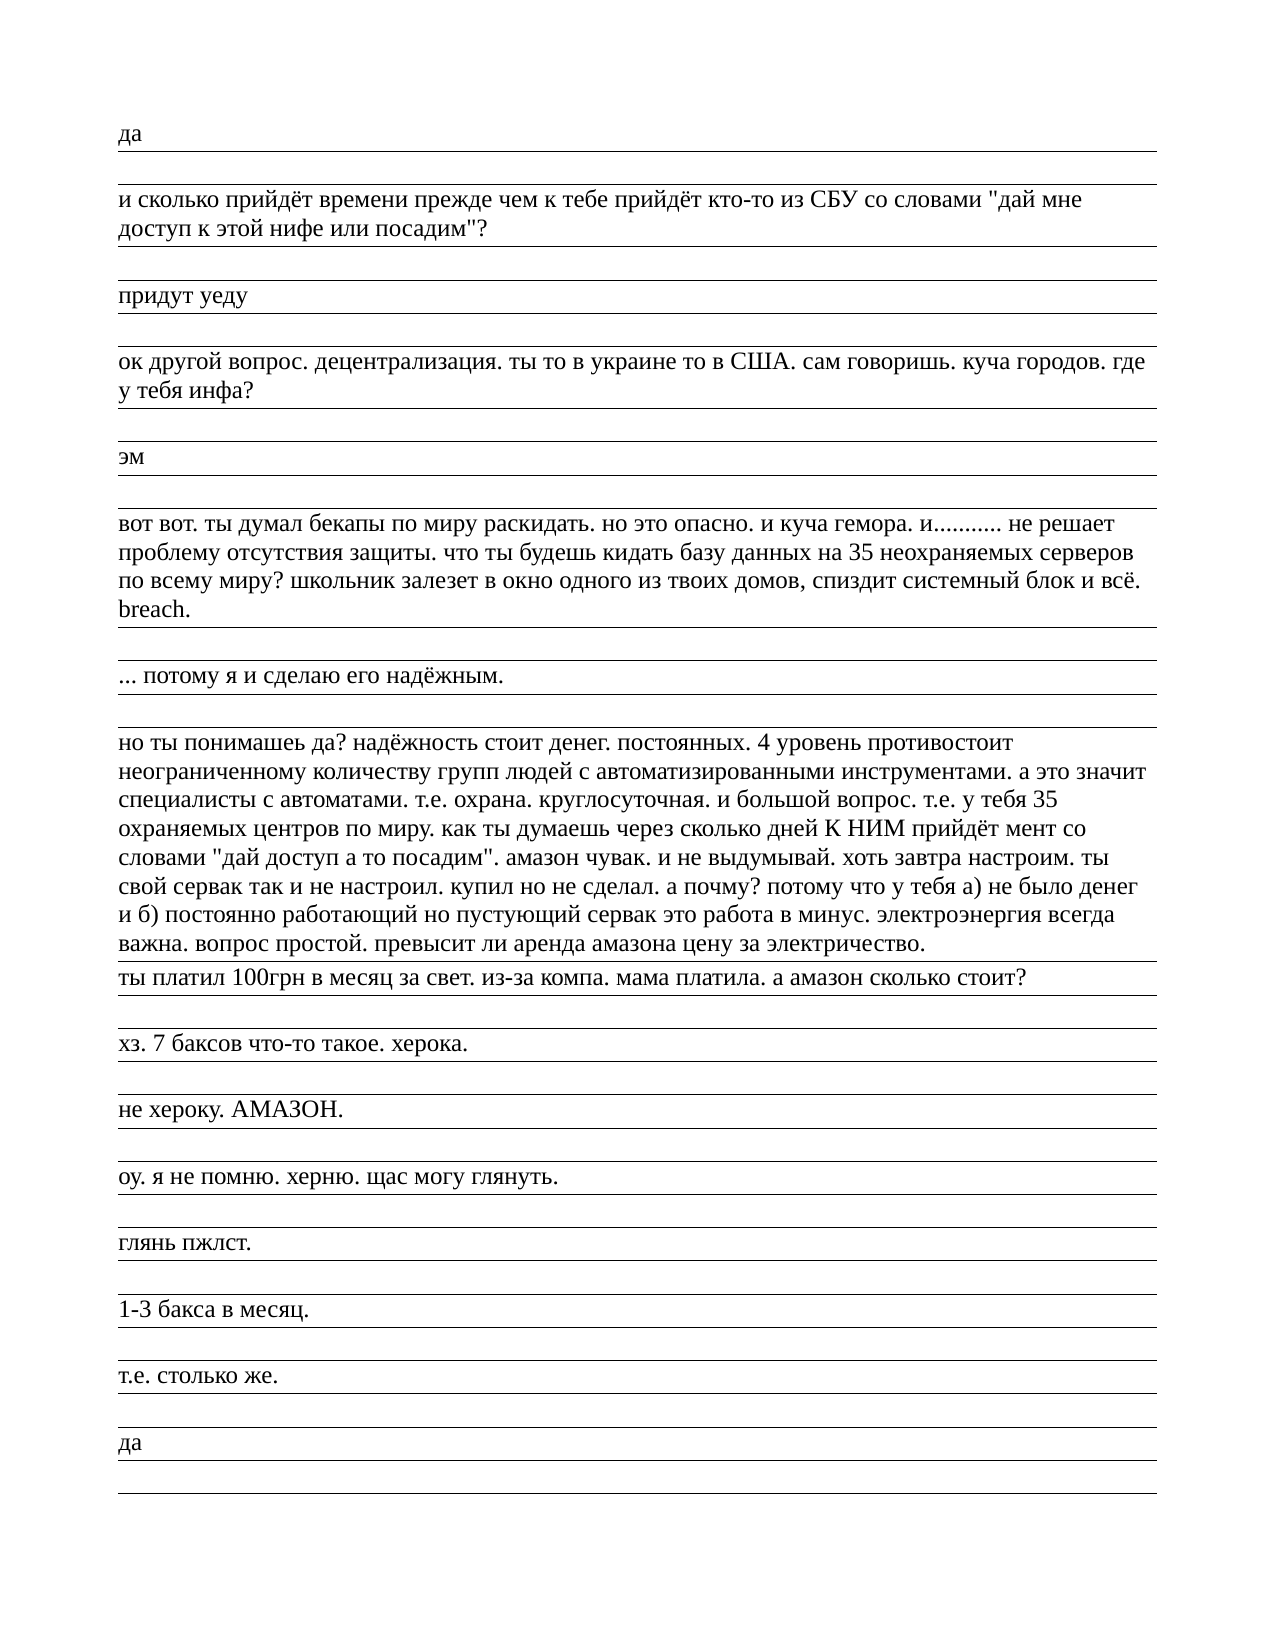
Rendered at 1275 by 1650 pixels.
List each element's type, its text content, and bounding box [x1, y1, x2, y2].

text да [118, 1428, 1157, 1460]
text но ты понимашеь да? надёжность стоит денег. постоянных. 4 уровень противостоит неограниченному количеству групп людей с автоматизированными инструментами. а это значит специалисты с автоматами. т.е. охрана. круглосуточная. и большой вопрос. т.е. у тебя 35 охраняемых центров по миру. как ты думаешь через сколько дней К НИМ прийдёт мент со словами "дай доступ а то посадим". амазон чувак. и не выдумывай. хоть завтра настроим. ты свой сервак так и не настроил. купил но не сделал. а почму? потому что у тебя а) не было денег и б) постоянно работающий но пустующий сервак это работа в минус. электроэнергия всегда важна. вопрос простой. превысит ли аренда амазона цену за электричество. [118, 728, 1157, 961]
text хз. 7 баксов что-то такое. херока. [118, 1029, 1157, 1061]
text 1-3 бакса в месяц. [118, 1295, 1157, 1327]
text эм [118, 442, 1157, 475]
text т.е. столько же. [118, 1361, 1157, 1393]
text глянь пжлст. [118, 1228, 1157, 1260]
text оу. я не помню. херню. щас могу глянуть. [118, 1162, 1157, 1194]
text да [118, 118, 1157, 151]
text ок другой вопрос. децентрализация. ты то в украине то в США. сам говоришь. куча городов. где у тебя инфа? [118, 347, 1157, 408]
text ты платил 100грн в месяц за свет. из-за компа. мама платила. а амазон сколько стоит? [118, 962, 1157, 995]
text не хероку. АМАЗОН. [118, 1095, 1157, 1128]
text ... потому я и сделаю его надёжным. [118, 661, 1157, 694]
text придут уеду [118, 281, 1157, 313]
text вот вот. ты думал бекапы по миру раскидать. но это опасно. и куча гемора. и........... не решает проблему отсутствия защиты. что ты будешь кидать базу данных на 35 неохраняемых серверов по всему миру? школьник залезет в окно одного из твоих домов, спиздит системный блок и всё. breach. [118, 509, 1157, 627]
text и сколько прийдёт времени прежде чем к тебе прийдёт кто-то из СБУ со словами "дай мне доступ к этой нифе или посадим"? [118, 185, 1157, 246]
